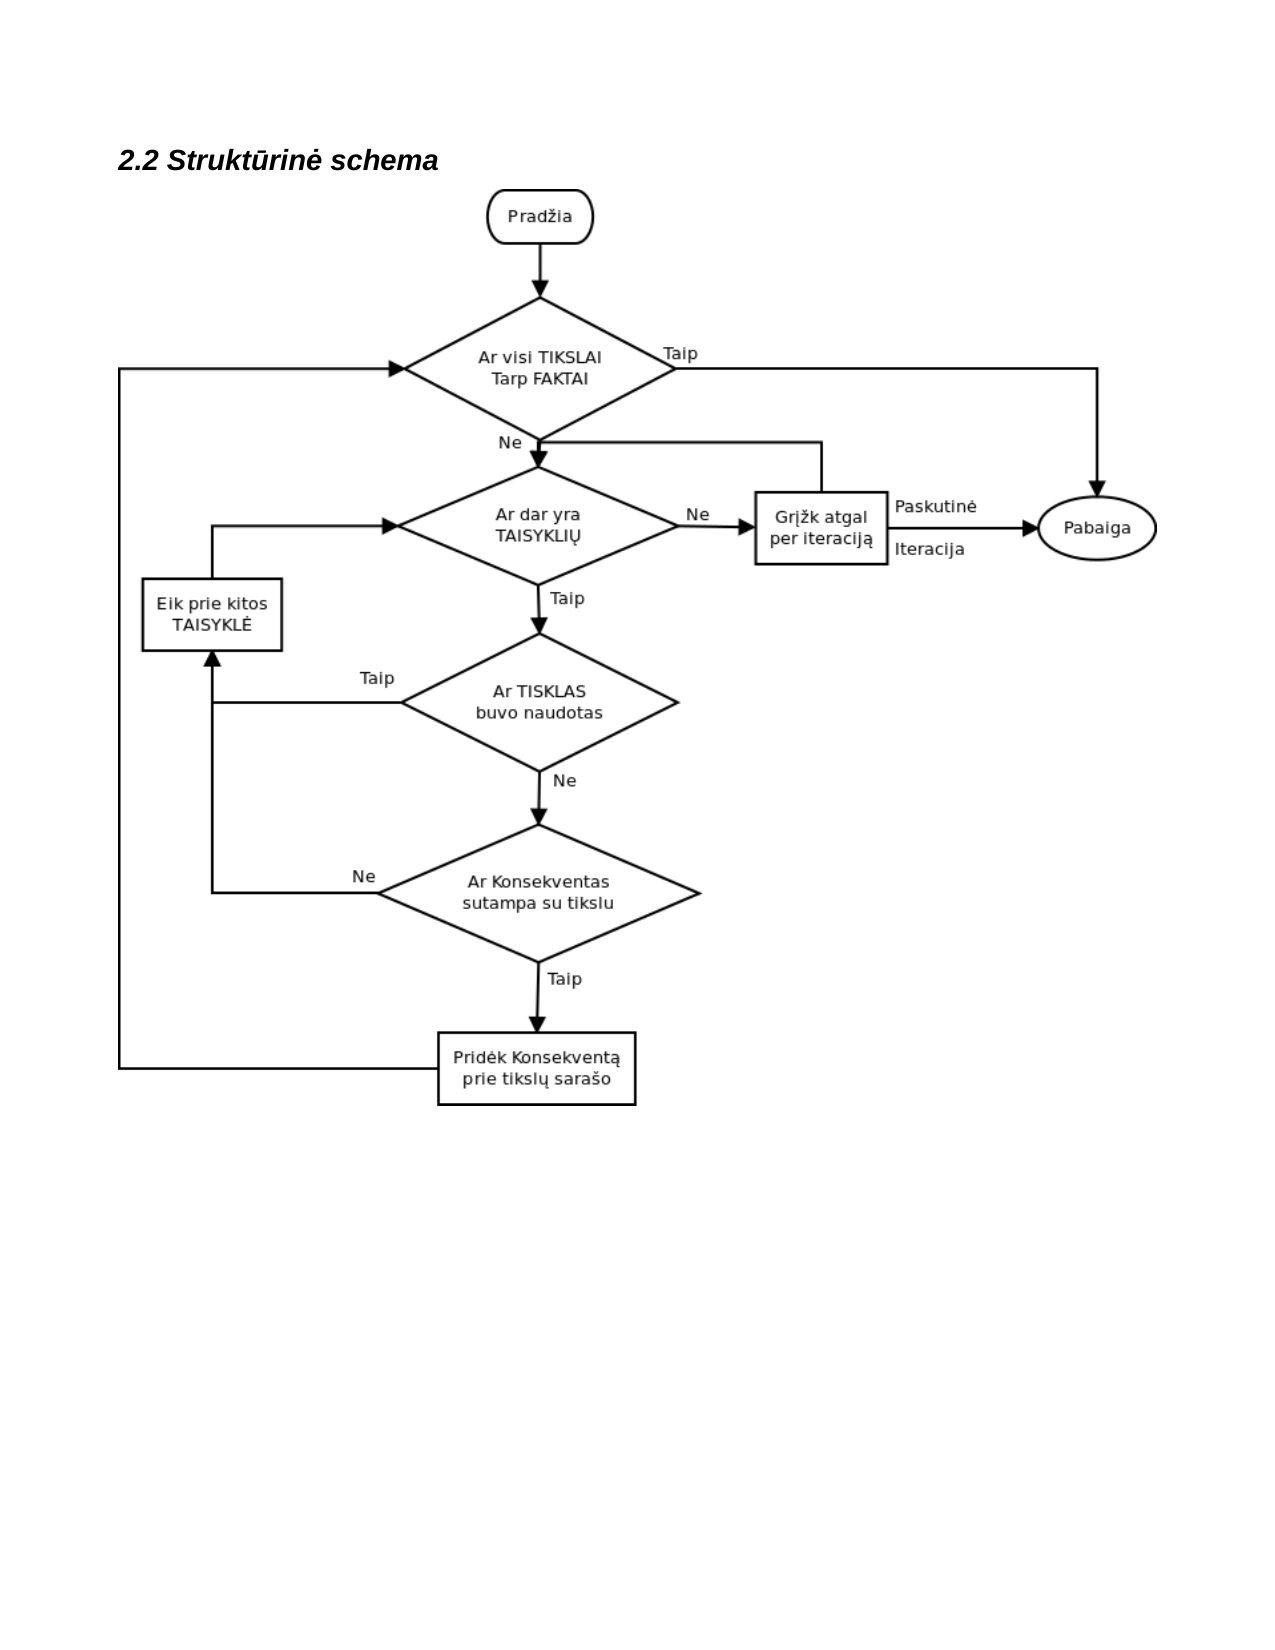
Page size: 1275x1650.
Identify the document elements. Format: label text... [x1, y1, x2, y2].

subtitle 2.2 Struktūrinė schema [118, 143, 1157, 177]
picture [118, 189, 1157, 1106]
